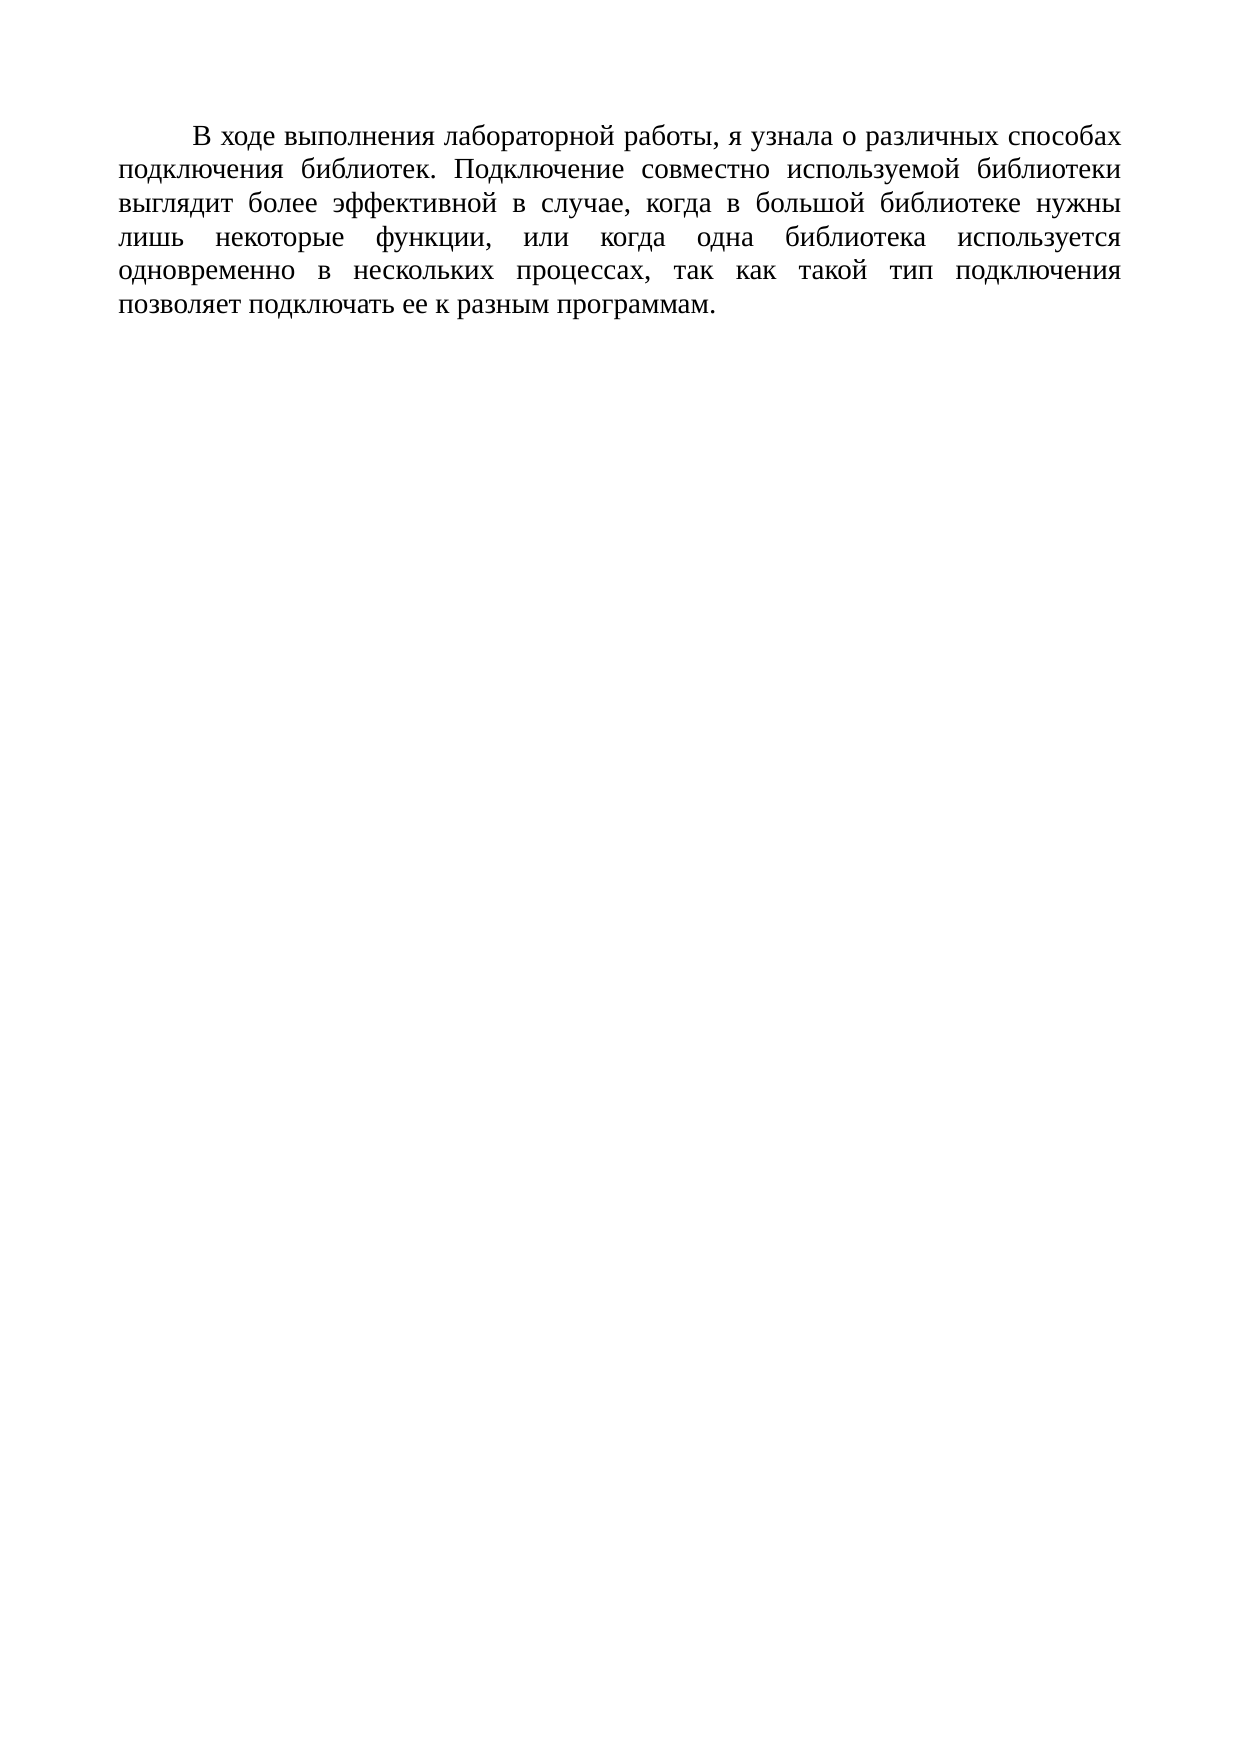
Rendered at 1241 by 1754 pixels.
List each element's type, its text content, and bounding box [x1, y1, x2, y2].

text В ходе выполнения лабораторной работы, я узнала о различных способах подключения библиотек. Подключение совместно используемой библиотеки выглядит более эффективной в случае, когда в большой библиотеке нужны лишь некоторые функции, или когда одна библиотека используется одновременно в нескольких процессах, так как такой тип подключения позволяет подключать ее к разным программам. [118, 118, 1122, 319]
